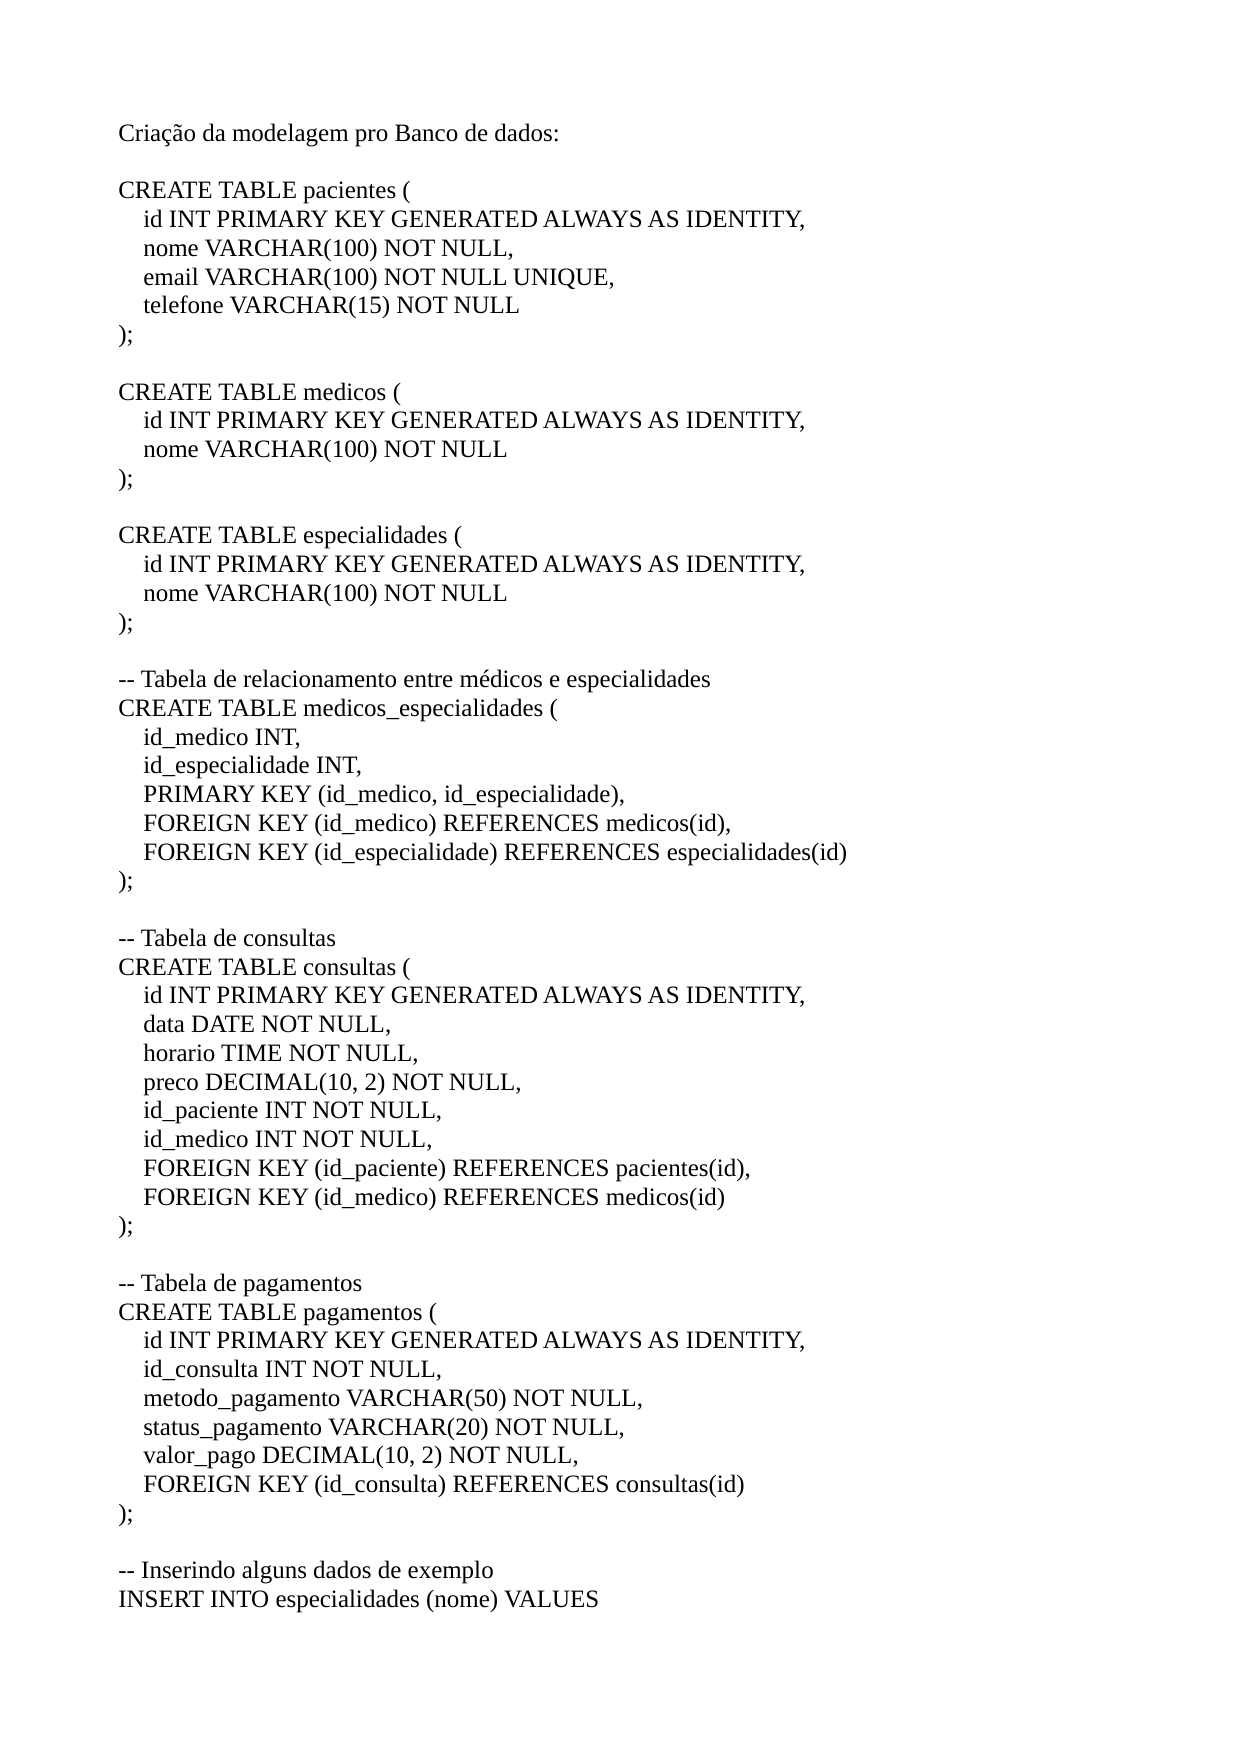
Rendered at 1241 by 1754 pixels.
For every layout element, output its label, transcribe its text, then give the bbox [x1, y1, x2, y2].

text ); [118, 463, 1122, 492]
text FOREIGN KEY (id_medico) REFERENCES medicos(id) [118, 1182, 1122, 1211]
text id INT PRIMARY KEY GENERATED ALWAYS AS IDENTITY, [118, 406, 1122, 434]
text horario TIME NOT NULL, [118, 1038, 1122, 1067]
text PRIMARY KEY (id_medico, id_especialidade), [118, 779, 1122, 808]
text ); [118, 866, 1122, 894]
text preco DECIMAL(10, 2) NOT NULL, [118, 1067, 1122, 1096]
text data DATE NOT NULL, [118, 1009, 1122, 1038]
text ); [118, 1211, 1122, 1239]
text -- Tabela de relacionamento entre médicos e especialidades [118, 664, 1122, 693]
text FOREIGN KEY (id_paciente) REFERENCES pacientes(id), [118, 1153, 1122, 1182]
text id INT PRIMARY KEY GENERATED ALWAYS AS IDENTITY, [118, 1326, 1122, 1354]
text id_paciente INT NOT NULL, [118, 1096, 1122, 1124]
text CREATE TABLE medicos ( [118, 377, 1122, 406]
text ); [118, 1498, 1122, 1527]
text CREATE TABLE pagamentos ( [118, 1297, 1122, 1326]
text -- Inserindo alguns dados de exemplo [118, 1556, 1122, 1584]
text telefone VARCHAR(15) NOT NULL [118, 291, 1122, 319]
text -- Tabela de pagamentos [118, 1268, 1122, 1297]
text id_consulta INT NOT NULL, [118, 1354, 1122, 1383]
text id INT PRIMARY KEY GENERATED ALWAYS AS IDENTITY, [118, 204, 1122, 233]
text status_pagamento VARCHAR(20) NOT NULL, [118, 1412, 1122, 1441]
text metodo_pagamento VARCHAR(50) NOT NULL, [118, 1383, 1122, 1412]
text id_medico INT, [118, 722, 1122, 751]
text id INT PRIMARY KEY GENERATED ALWAYS AS IDENTITY, [118, 981, 1122, 1009]
text nome VARCHAR(100) NOT NULL [118, 578, 1122, 607]
text ); [118, 319, 1122, 348]
text email VARCHAR(100) NOT NULL UNIQUE, [118, 262, 1122, 291]
text CREATE TABLE medicos_especialidades ( [118, 693, 1122, 722]
text -- Tabela de consultas [118, 923, 1122, 952]
text id INT PRIMARY KEY GENERATED ALWAYS AS IDENTITY, [118, 549, 1122, 578]
text valor_pago DECIMAL(10, 2) NOT NULL, [118, 1441, 1122, 1469]
text id_medico INT NOT NULL, [118, 1124, 1122, 1153]
text CREATE TABLE pacientes ( [118, 176, 1122, 204]
text Criação da modelagem pro Banco de dados: [118, 118, 1122, 147]
text FOREIGN KEY (id_consulta) REFERENCES consultas(id) [118, 1469, 1122, 1498]
text FOREIGN KEY (id_especialidade) REFERENCES especialidades(id) [118, 837, 1122, 866]
text CREATE TABLE consultas ( [118, 952, 1122, 981]
text id_especialidade INT, [118, 751, 1122, 779]
text FOREIGN KEY (id_medico) REFERENCES medicos(id), [118, 808, 1122, 837]
text CREATE TABLE especialidades ( [118, 521, 1122, 549]
text nome VARCHAR(100) NOT NULL, [118, 233, 1122, 262]
text ); [118, 607, 1122, 636]
text INSERT INTO especialidades (nome) VALUES [118, 1584, 1122, 1613]
text nome VARCHAR(100) NOT NULL [118, 434, 1122, 463]
